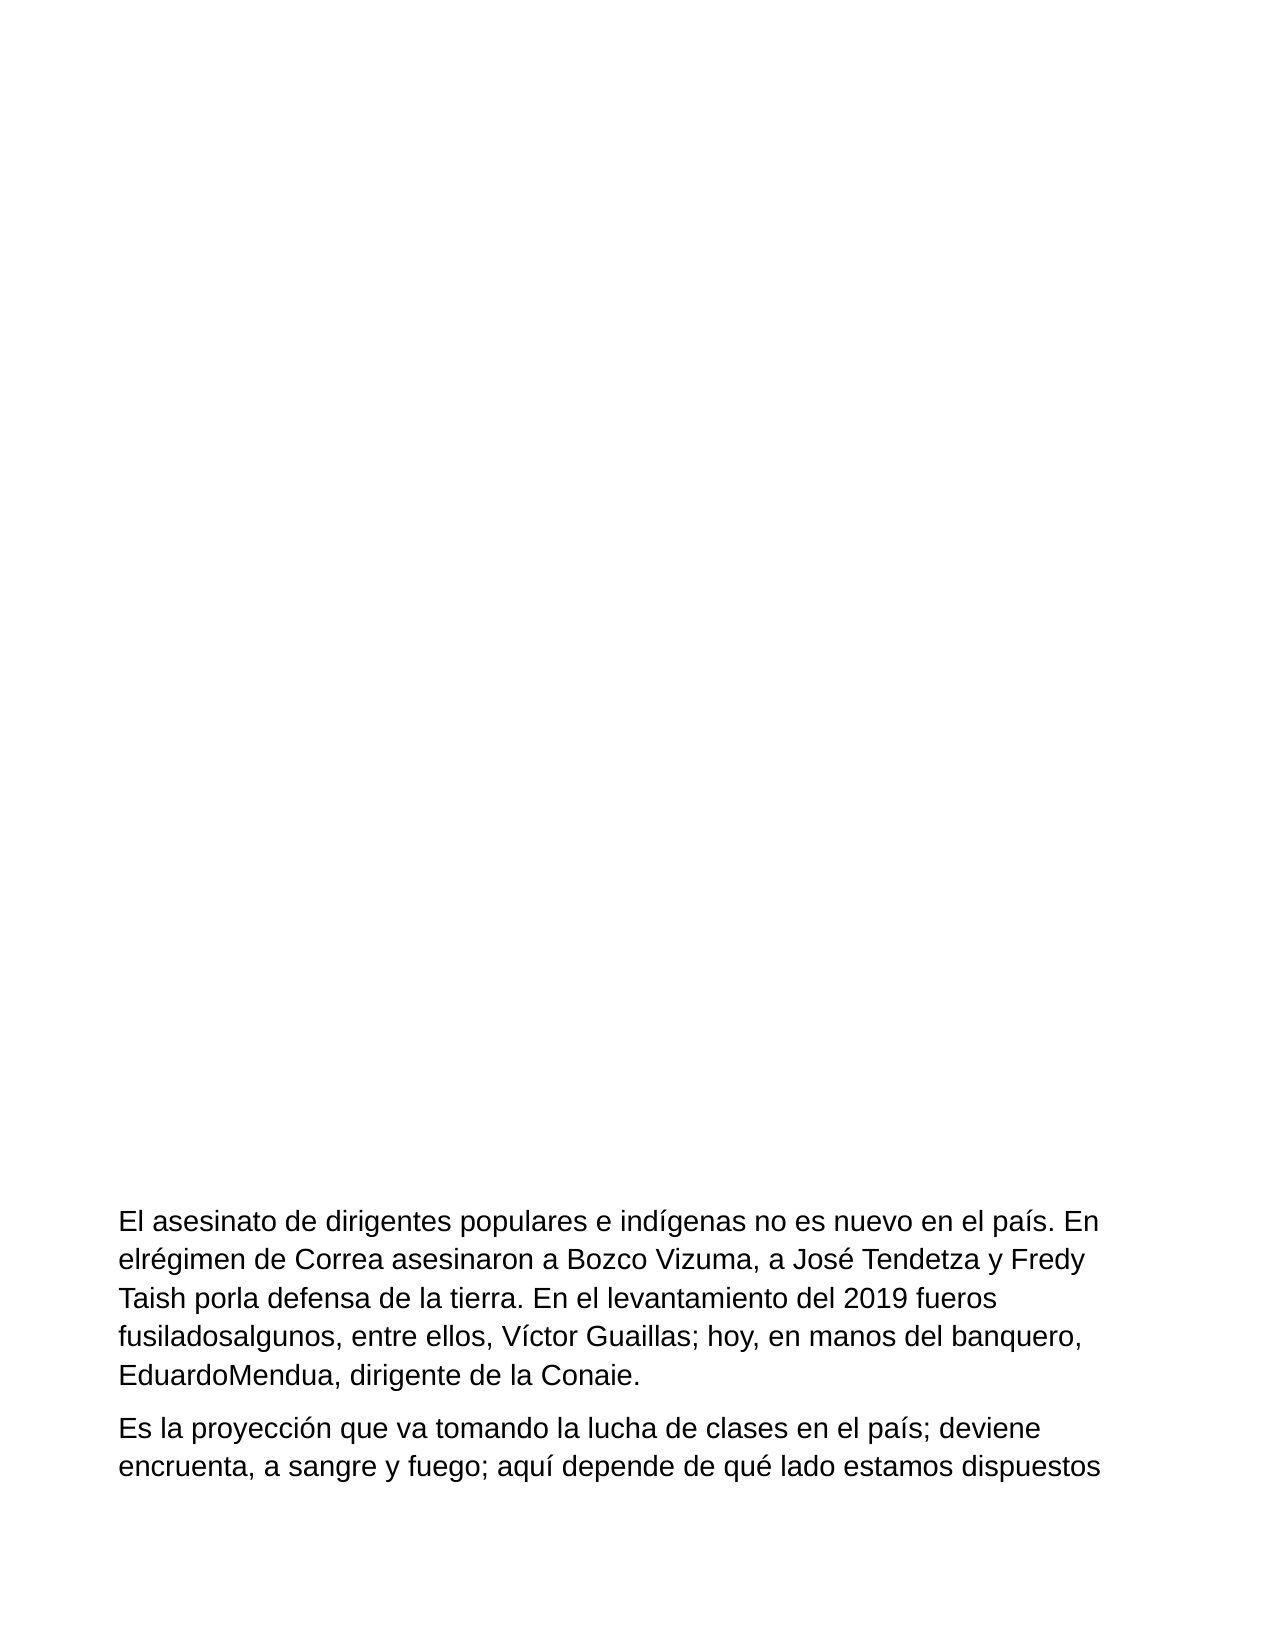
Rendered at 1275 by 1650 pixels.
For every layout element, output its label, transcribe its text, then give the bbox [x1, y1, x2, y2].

text El asesinato de dirigentes populares e indígenas no es nuevo en el país. En elrégimen de Correa asesinaron a Bozco Vizuma, a José Tendetza y Fredy Taish porla defensa de la tierra. En el levantamiento del 2019 fueros fusiladosalgunos, entre ellos, Víctor Guaillas; hoy, en manos del banquero, EduardoMendua, dirigente de la Conaie. [118, 1204, 1157, 1391]
text Es la proyección que va tomando la lucha de clases en el país; deviene encruenta, a sangre y fuego; aquí depende de qué lado estamos dispuestos [118, 1411, 1157, 1483]
